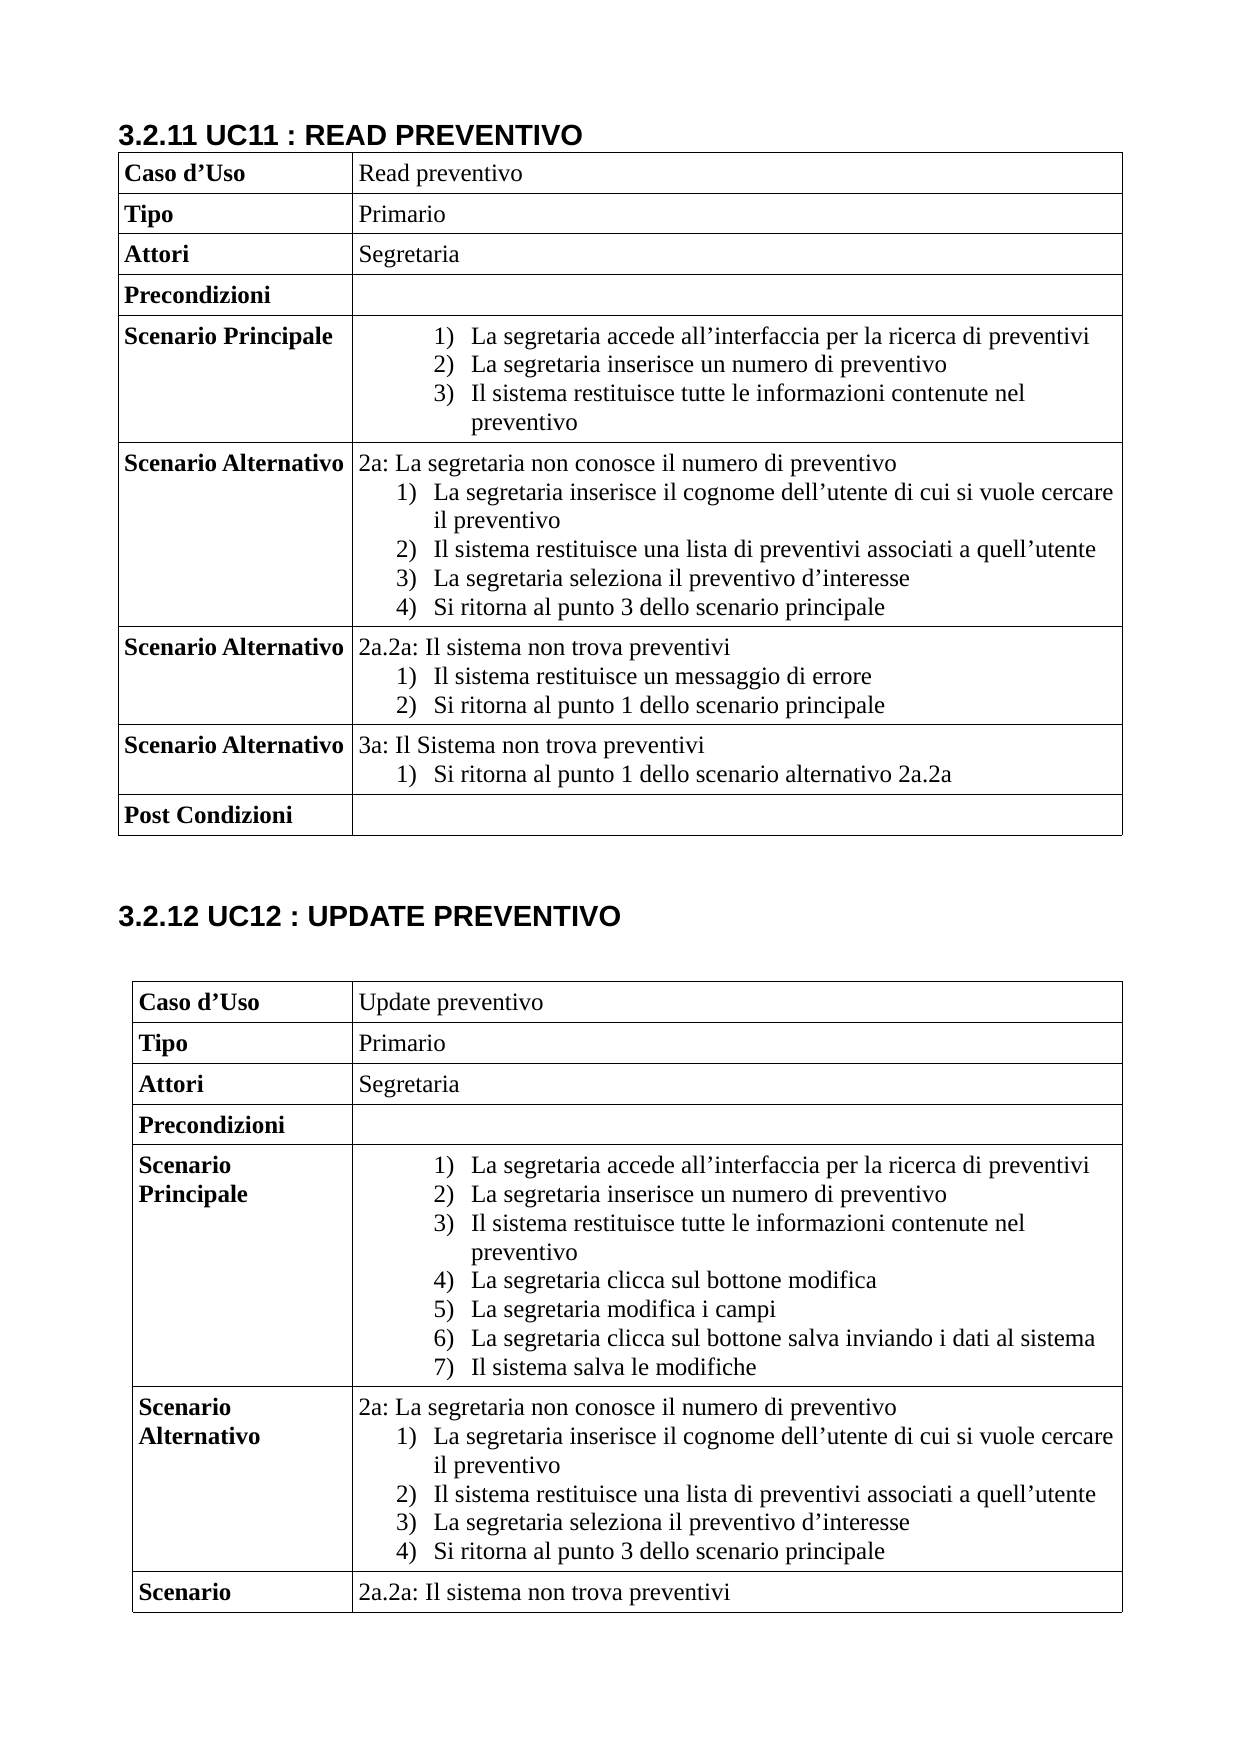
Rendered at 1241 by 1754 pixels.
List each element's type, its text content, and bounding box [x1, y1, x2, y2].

table_cell Scenario Principale [119, 316, 352, 442]
table_cell Scenario Alternativo [119, 627, 352, 724]
table_cell Attori [119, 234, 352, 274]
table_cell Tipo [133, 1023, 352, 1063]
table_cell [353, 795, 1122, 834]
table_header Caso d’Uso [119, 153, 352, 192]
subtitle 3.2.12 UC12 : UPDATE PREVENTIVO [118, 899, 1122, 932]
subtitle 3.2.11 UC11 : READ PREVENTIVO [118, 118, 1122, 152]
table_cell Tipo [119, 194, 352, 233]
table_cell Precondizioni [133, 1105, 352, 1144]
table_cell Primario [353, 194, 1122, 233]
table_cell Scenario [133, 1572, 352, 1611]
table_cell 2a.2a: Il sistema non trova preventivi Il sistema comunica alla segretaria che non sono stati preventivi Si ritorna al punto 1 dello scenario principale [353, 1572, 1122, 1611]
table_cell Segretaria [353, 1064, 1122, 1103]
table_cell Precondizioni [119, 275, 352, 314]
table_cell 3a: Il Sistema non trova preventivi Si ritorna al punto 1 dello scenario alternativo 2a.2a [353, 725, 1122, 794]
table_header Read preventivo [353, 153, 1122, 192]
table_cell [353, 1105, 1122, 1144]
table_cell Attori [133, 1064, 352, 1103]
table_cell 2a: La segretaria non conosce il numero di preventivo La segretaria inserisce il cognome dell’utente di cui si vuole cercare il preventivo Il sistema restituisce una lista di preventivi associati a quell’utente La segretaria seleziona il preventivo d’interesse Si ritorna al punto 3 dello scenario principale [353, 1387, 1122, 1571]
table_cell La segretaria accede all’interfaccia per la ricerca di preventivi La segretaria inserisce un numero di preventivo Il sistema restituisce tutte le informazioni contenute nel preventivo La segretaria clicca sul bottone modifica La segretaria modifica i campi La segretaria clicca sul bottone salva inviando i dati al sistema Il sistema salva le modifiche [353, 1145, 1122, 1386]
table_header Caso d’Uso [133, 982, 352, 1022]
table_header Update preventivo [353, 982, 1122, 1022]
table_cell Scenario Alternativo [119, 443, 352, 626]
table_cell 2a.2a: Il sistema non trova preventivi Il sistema restituisce un messaggio di errore Si ritorna al punto 1 dello scenario principale [353, 627, 1122, 724]
table_cell Post Condizioni [119, 795, 352, 834]
table_cell Scenario Alternativo [119, 725, 352, 794]
table_cell Segretaria [353, 234, 1122, 274]
table_cell Scenario Alternativo [133, 1387, 352, 1571]
table_cell 2a: La segretaria non conosce il numero di preventivo La segretaria inserisce il cognome dell’utente di cui si vuole cercare il preventivo Il sistema restituisce una lista di preventivi associati a quell’utente La segretaria seleziona il preventivo d’interesse Si ritorna al punto 3 dello scenario principale [353, 443, 1122, 626]
table_cell La segretaria accede all’interfaccia per la ricerca di preventivi La segretaria inserisce un numero di preventivo Il sistema restituisce tutte le informazioni contenute nel preventivo [353, 316, 1122, 442]
table_cell Scenario Principale [133, 1145, 352, 1386]
table_cell [353, 275, 1122, 314]
table_cell Primario [353, 1023, 1122, 1063]
